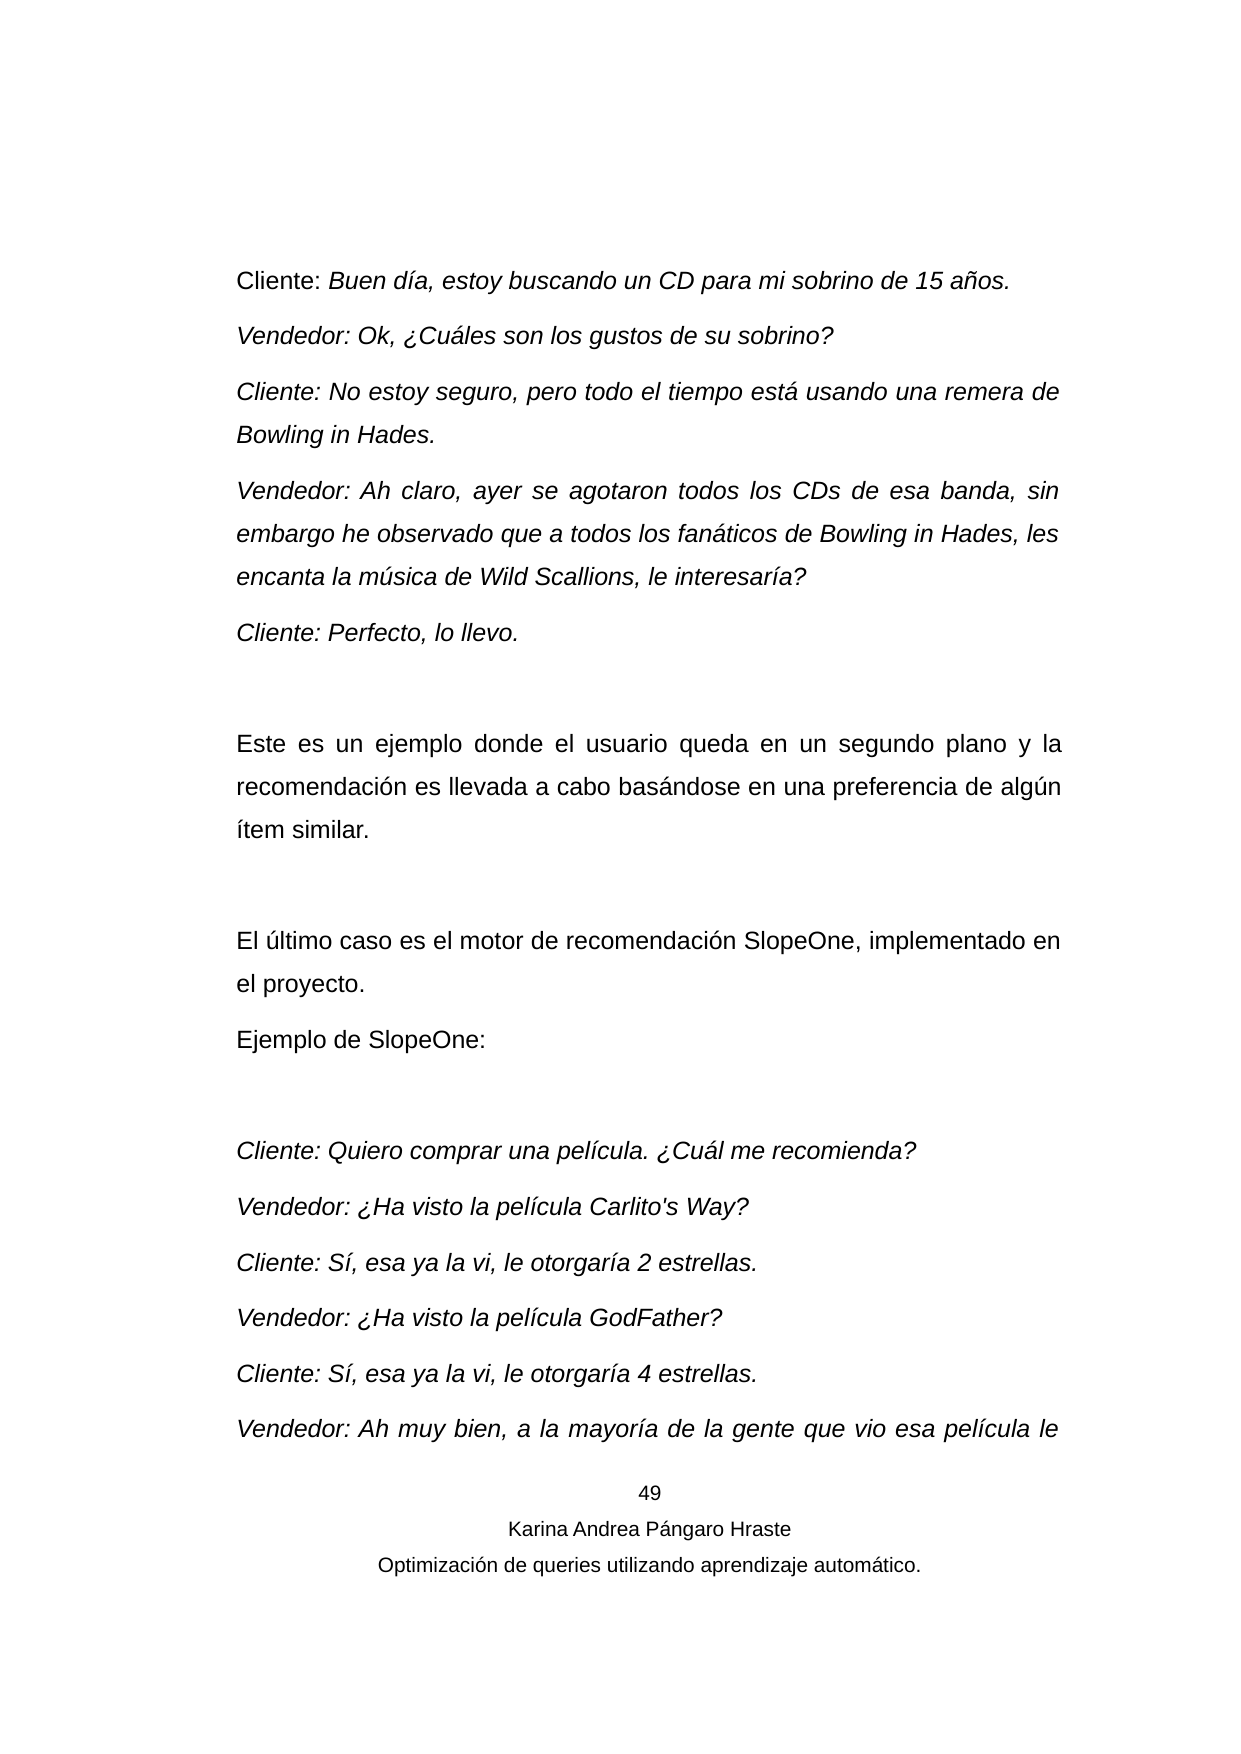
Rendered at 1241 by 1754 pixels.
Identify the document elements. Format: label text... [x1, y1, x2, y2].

text Vendedor: ¿Ha visto la película Carlito's Way? [236, 1192, 1063, 1221]
text Ejemplo de SlopeOne: [236, 1025, 1063, 1054]
text Cliente: Sí, esa ya la vi, le otorgaría 4 estrellas. [236, 1359, 1063, 1388]
text Cliente: Buen día, estoy buscando un CD para mi sobrino de 15 años. [236, 266, 1063, 294]
text Este es un ejemplo donde el usuario queda en un segundo plano y la recomendación es llevada a cabo basándose en una preferencia de algún ítem similar. [236, 729, 1063, 844]
text Vendedor: ¿Ha visto la película GodFather? [236, 1303, 1063, 1332]
text Vendedor: Ok, ¿Cuáles son los gustos de su sobrino? [236, 321, 1063, 350]
text El último caso es el motor de recomendación SlopeOne, implementado en el proyecto. [236, 926, 1063, 998]
text Vendedor: Ah claro, ayer se agotaron todos los CDs de esa banda, sin embargo he observado que a todos los fanáticos de Bowling in Hades, les encanta la música de Wild Scallions, le interesaría? [236, 476, 1063, 591]
text Cliente: No estoy seguro, pero todo el tiempo está usando una remera de Bowling in Hades. [236, 377, 1063, 449]
text Vendedor: Ah muy bien, a la mayoría de la gente que vio esa película le [236, 1414, 1063, 1443]
text Cliente: Quiero comprar una película. ¿Cuál me recomienda? [236, 1136, 1063, 1165]
text Cliente: Perfecto, lo llevo. [236, 618, 1063, 646]
text Cliente: Sí, esa ya la vi, le otorgaría 2 estrellas. [236, 1248, 1063, 1276]
